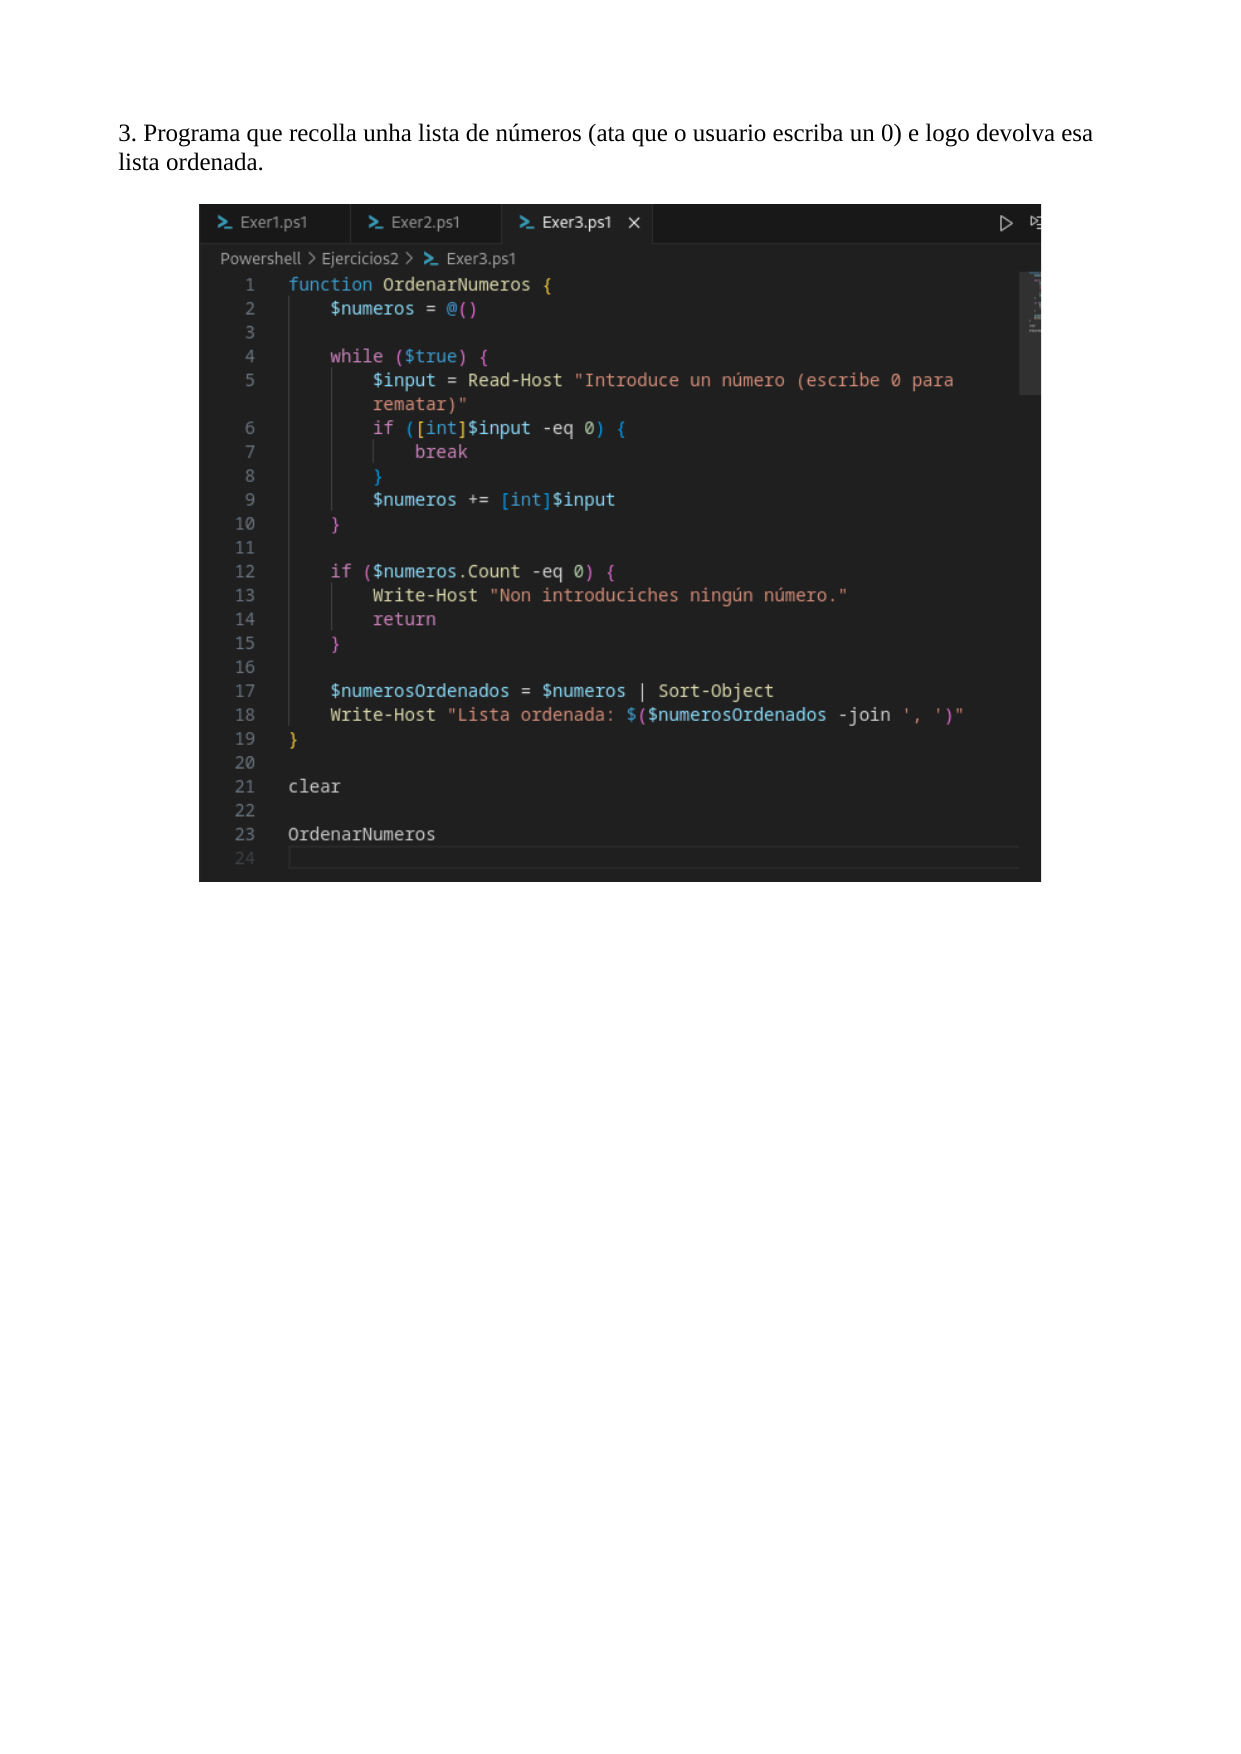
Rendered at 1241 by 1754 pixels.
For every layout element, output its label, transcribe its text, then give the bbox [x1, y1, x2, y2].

text 3. Programa que recolla unha lista de números (ata que o usuario escriba un 0) e logo devolva esa lista ordenada. [118, 118, 1122, 176]
picture [199, 204, 1042, 882]
